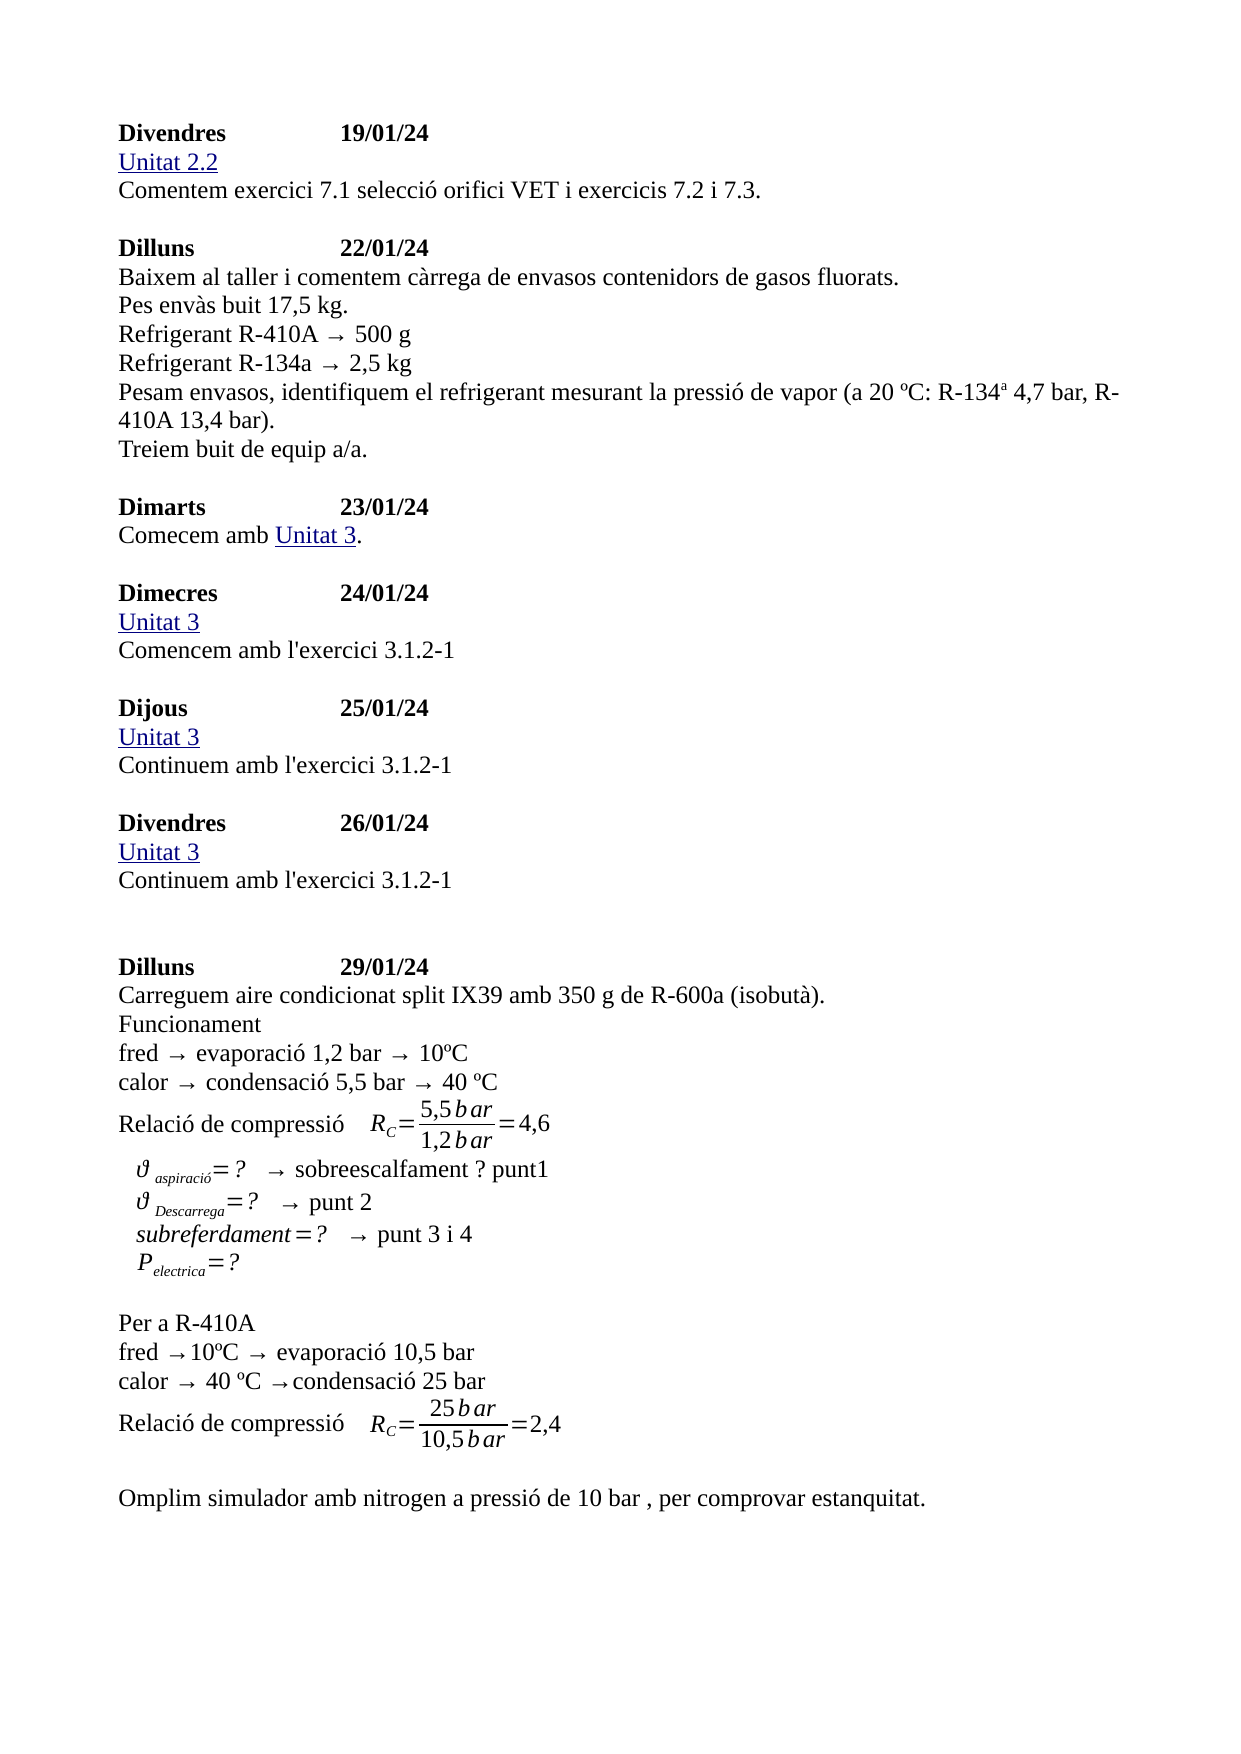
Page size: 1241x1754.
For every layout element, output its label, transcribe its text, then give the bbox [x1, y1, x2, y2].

text Omplim simulador amb nitrogen a pressió de 10 bar , per comprovar estanquitat. [118, 1483, 1122, 1511]
text Dijous 25/01/24 [118, 693, 1122, 722]
text Continuem amb l'exercici 3.1.2-1 [118, 751, 1122, 779]
text Dilluns 22/01/24 [118, 233, 1122, 262]
text Per a R-410A [118, 1308, 1122, 1337]
text Carreguem aire condicionat split IX39 amb 350 g de R-600a (isobutà). [118, 981, 1122, 1009]
text fred →10ºC → evaporació 10,5 bar [118, 1337, 1122, 1366]
text Pesam envasos, identifiquem el refrigerant mesurant la pressió de vapor (a 20 ºC: R-134a 4,7 bar, R-410A 13,4 bar). [118, 377, 1122, 434]
text → punt 2 [118, 1187, 1122, 1219]
text Unitat 3 [118, 607, 1122, 636]
text Dimecres 24/01/24 [118, 578, 1122, 607]
text Unitat 2.2 [118, 147, 1122, 176]
text → punt 3 i 4 [118, 1219, 1122, 1248]
text Dimarts 23/01/24 [118, 492, 1122, 521]
text Relació de compressió [118, 1395, 1122, 1454]
text calor → 40 ºC →condensació 25 bar [118, 1366, 1122, 1395]
text Divendres 26/01/24 [118, 808, 1122, 837]
text Funcionament [118, 1009, 1122, 1038]
text Dilluns 29/01/24 [118, 952, 1122, 981]
text calor → condensació 5,5 bar → 40 ºC [118, 1067, 1122, 1096]
text Divendres 19/01/24 [118, 118, 1122, 147]
text Comentem exercici 7.1 selecció orifici VET i exercicis 7.2 i 7.3. [118, 176, 1122, 204]
text Unitat 3 [118, 722, 1122, 751]
text fred → evaporació 1,2 bar → 10ºC [118, 1038, 1122, 1067]
text Refrigerant R-410A → 500 g [118, 319, 1122, 348]
text Refrigerant R-134a → 2,5 kg [118, 348, 1122, 377]
text → sobreescalfament ? punt1 [118, 1154, 1122, 1187]
text Pes envàs buit 17,5 kg. [118, 291, 1122, 319]
text Comecem amb Unitat 3. [118, 521, 1122, 549]
text Comencem amb l'exercici 3.1.2-1 [118, 636, 1122, 664]
text Baixem al taller i comentem càrrega de envasos contenidors de gasos fluorats. [118, 262, 1122, 291]
text Unitat 3 [118, 837, 1122, 866]
text Relació de compressió [118, 1096, 1122, 1154]
text Continuem amb l'exercici 3.1.2-1 [118, 866, 1122, 894]
text Treiem buit de equip a/a. [118, 434, 1122, 463]
